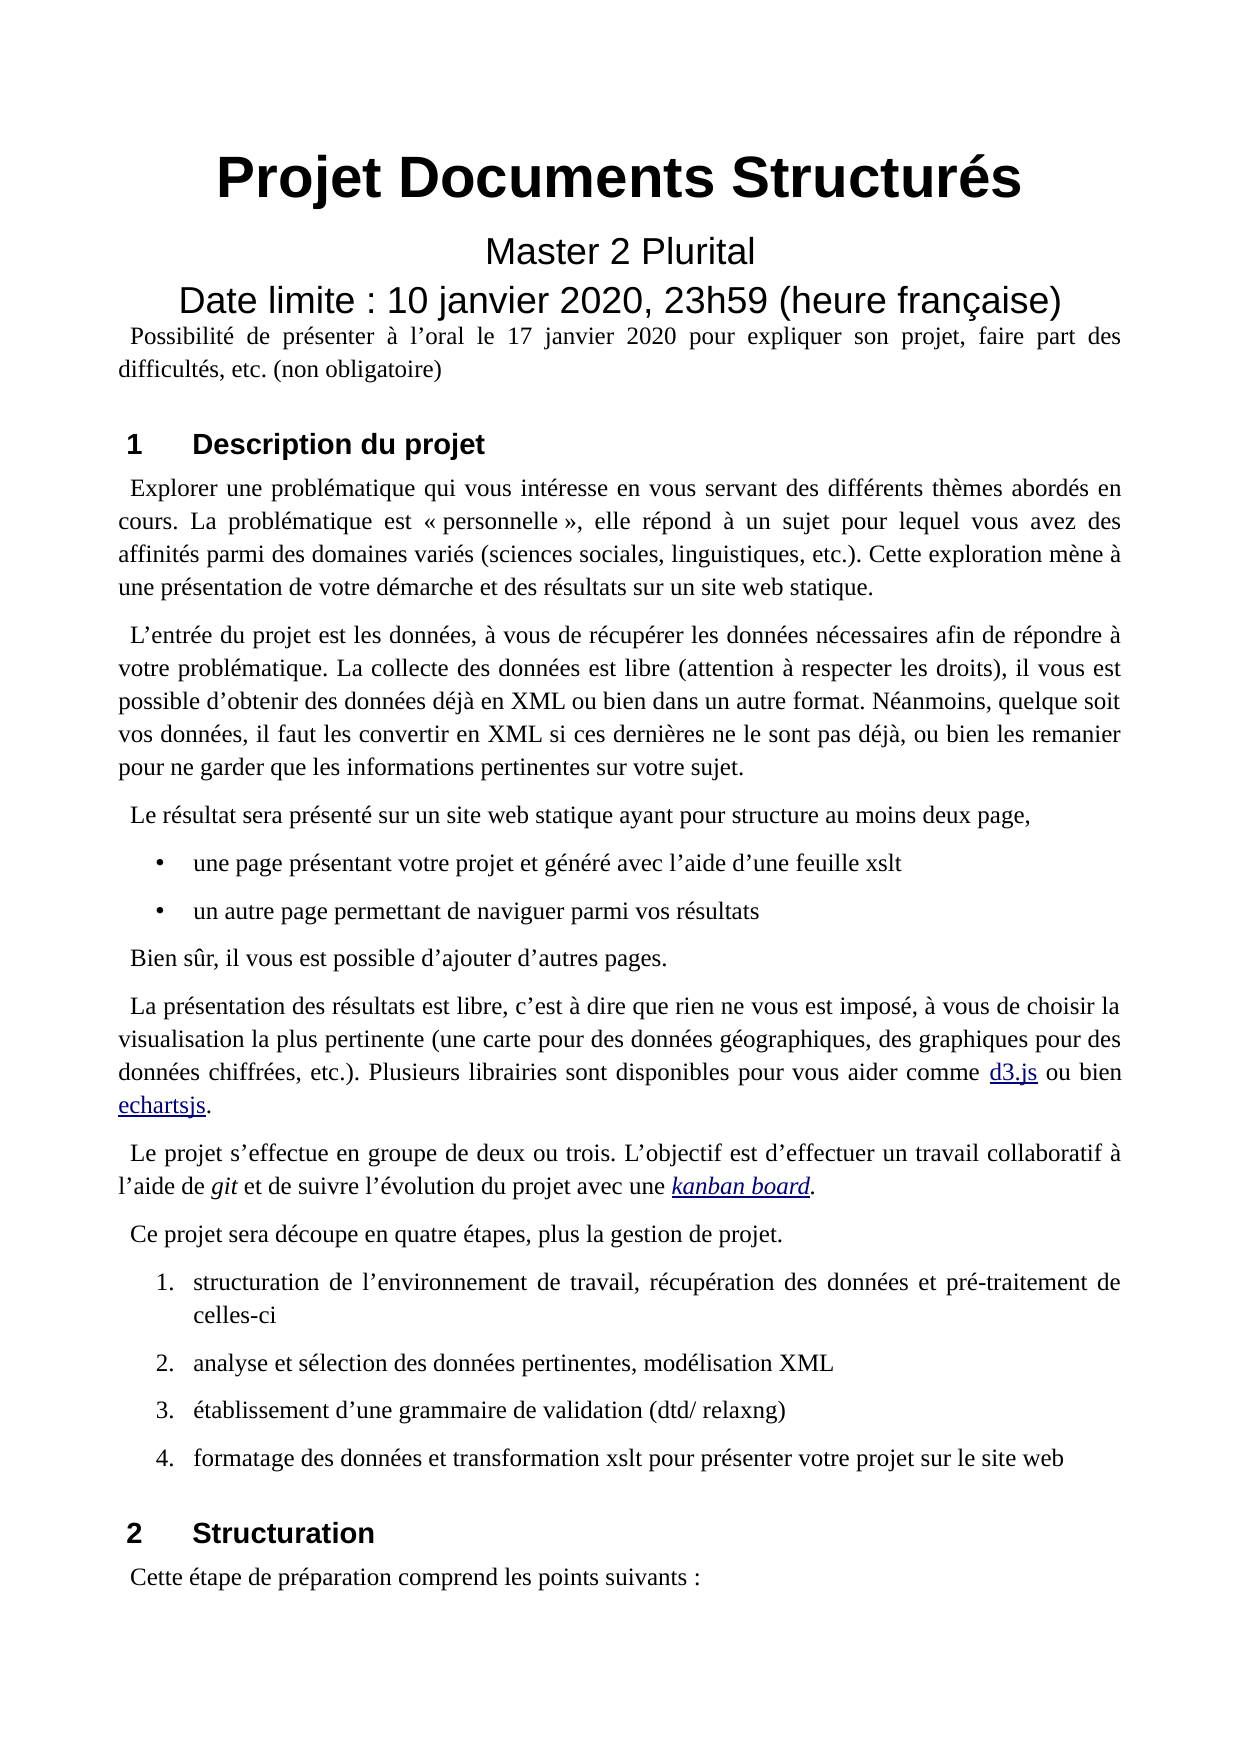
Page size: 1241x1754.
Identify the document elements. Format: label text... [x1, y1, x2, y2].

text Master 2 Plurital [118, 229, 1122, 272]
list analyse et sélection des données pertinentes, modélisation XML [156, 1348, 1122, 1376]
list structuration de l’environnement de travail, récupération des données et pré-traitement de celles-ci [156, 1267, 1122, 1329]
text Le projet s’effectue en groupe de deux ou trois. L’objectif est d’effectuer un travail collaboratif à l’aide de git et de suivre l’évolution du projet avec une kanban board. [118, 1138, 1122, 1200]
text L’entrée du projet est les données, à vous de récupérer les données nécessaires afin de répondre à votre problématique. La collecte des données est libre (attention à respecter les droits), il vous est possible d’obtenir des données déjà en XML ou bien dans un autre format. Néanmoins, quelque soit vos données, il faut les convertir en XML si ces dernières ne le sont pas déjà, ou bien les remanier pour ne garder que les informations pertinentes sur votre sujet. [118, 620, 1122, 781]
list une page présentant votre projet et généré avec l’aide d’une feuille xslt [156, 848, 1122, 877]
text Cette étape de préparation comprend les points suivants : [118, 1562, 1122, 1591]
list un autre page permettant de naviguer parmi vos résultats [156, 896, 1122, 924]
text Projet Documents Structurés [118, 143, 1122, 210]
text Date limite : 10 janvier 2020, 23h59 (heure française) [118, 278, 1122, 321]
list établissement d’une grammaire de validation (dtd/ relaxng) [156, 1396, 1122, 1424]
subtitle Description du projet [118, 427, 1122, 461]
text Le résultat sera présenté sur un site web statique ayant pour structure au moins deux page, [118, 800, 1122, 829]
text Explorer une problématique qui vous intéresse en vous servant des différents thèmes abordés en cours. La problématique est « personnelle », elle répond à un sujet pour lequel vous avez des affinités parmi des domaines variés (sciences sociales, linguistiques, etc.). Cette exploration mène à une présentation de votre démarche et des résultats sur un site web statique. [118, 473, 1122, 601]
list formatage des données et transformation xslt pour présenter votre projet sur le site web [156, 1443, 1122, 1472]
text La présentation des résultats est libre, c’est à dire que rien ne vous est imposé, à vous de choisir la visualisation la plus pertinente (une carte pour des données géographiques, des graphiques pour des données chiffrées, etc.). Plusieurs librairies sont disponibles pour vous aider comme d3.js ou bien echartsjs. [118, 991, 1122, 1119]
text Possibilité de présenter à l’oral le 17 janvier 2020 pour expliquer son projet, faire part des difficultés, etc. (non obligatoire) [118, 321, 1122, 383]
text Ce projet sera découpe en quatre étapes, plus la gestion de projet. [118, 1219, 1122, 1248]
text Bien sûr, il vous est possible d’ajouter d’autres pages. [118, 943, 1122, 972]
subtitle Structuration [118, 1516, 1122, 1550]
